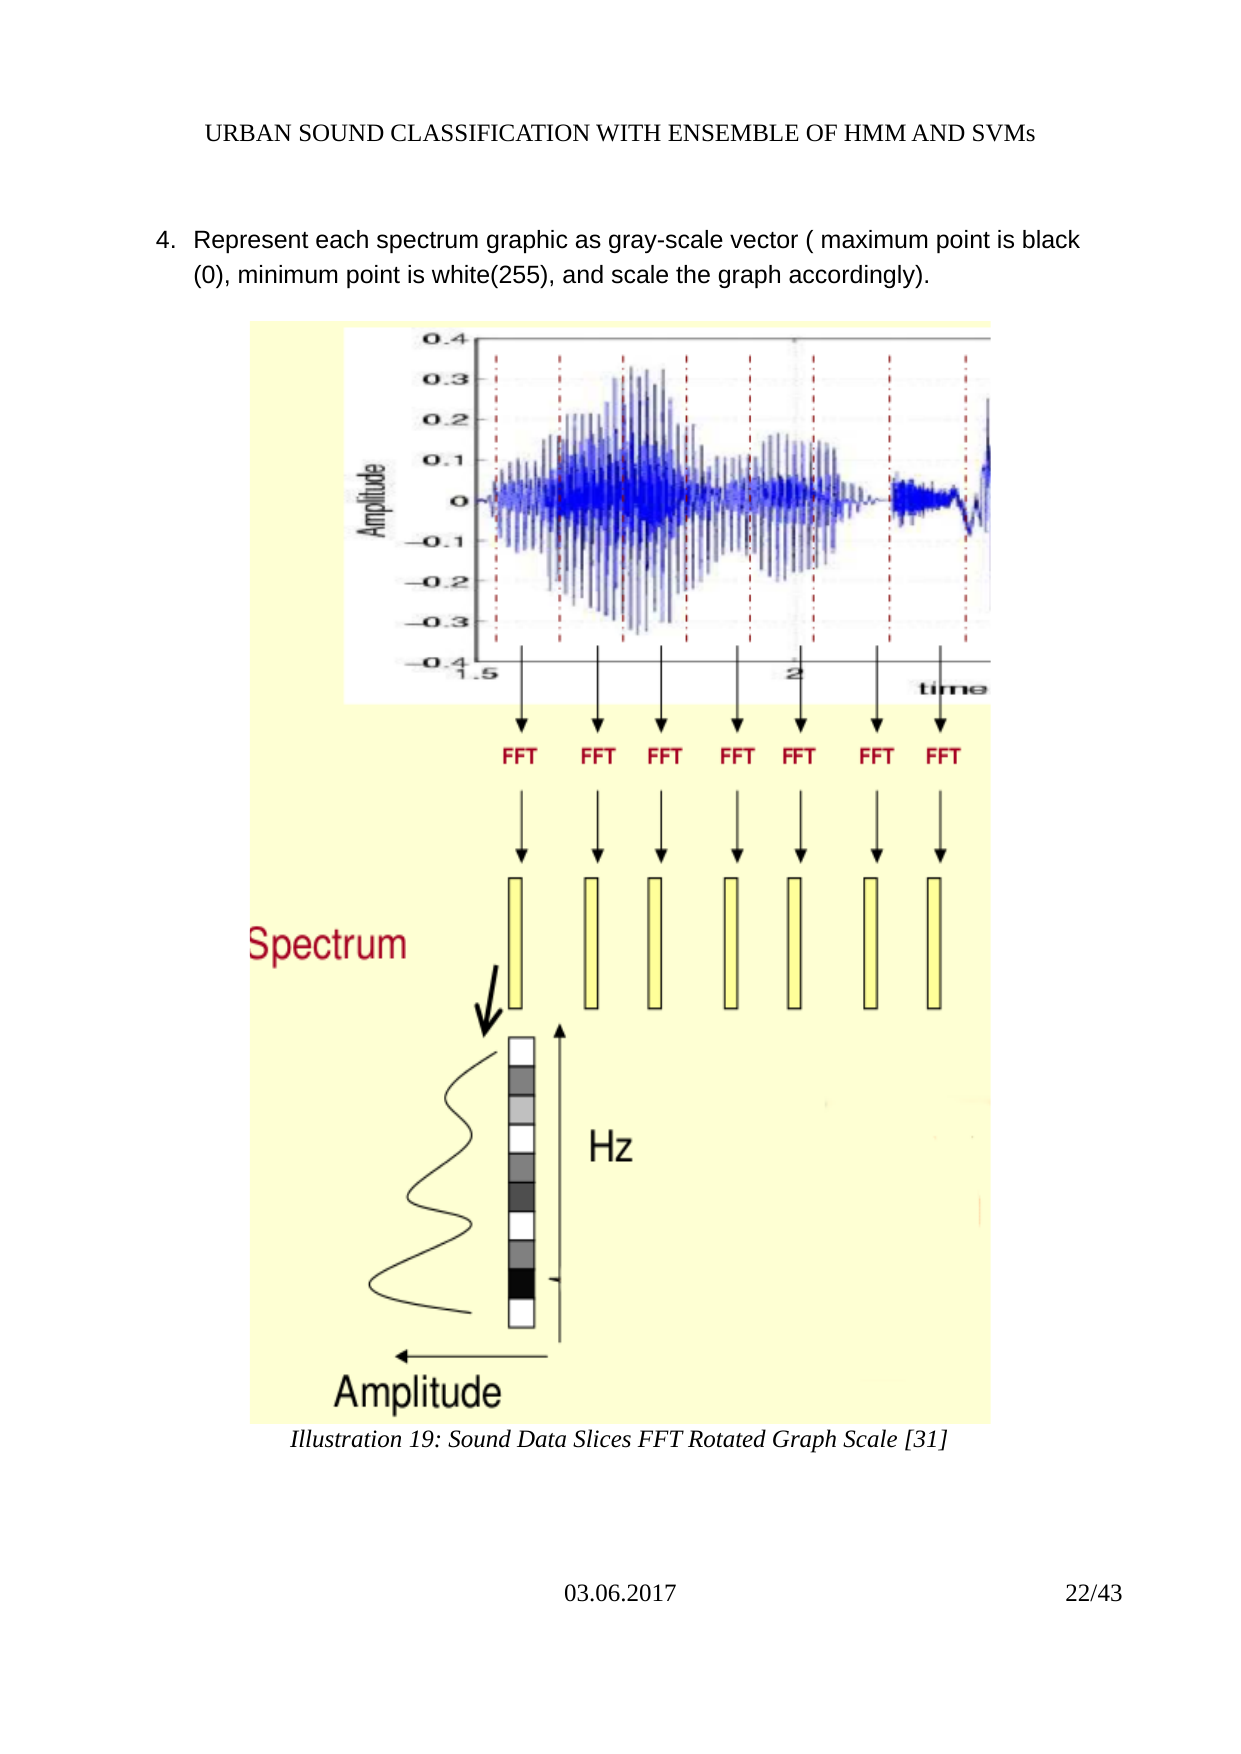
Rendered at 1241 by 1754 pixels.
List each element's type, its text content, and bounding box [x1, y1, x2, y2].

picture [249, 321, 991, 1424]
list Represent each spectrum graphic as gray-scale vector ( maximum point is black (0), minimum point is white(255), and scale the graph accordingly). [156, 225, 1122, 289]
text Illustration 19: Sound Data Slices FFT Rotated Graph Scale [31] [250, 1424, 991, 1453]
